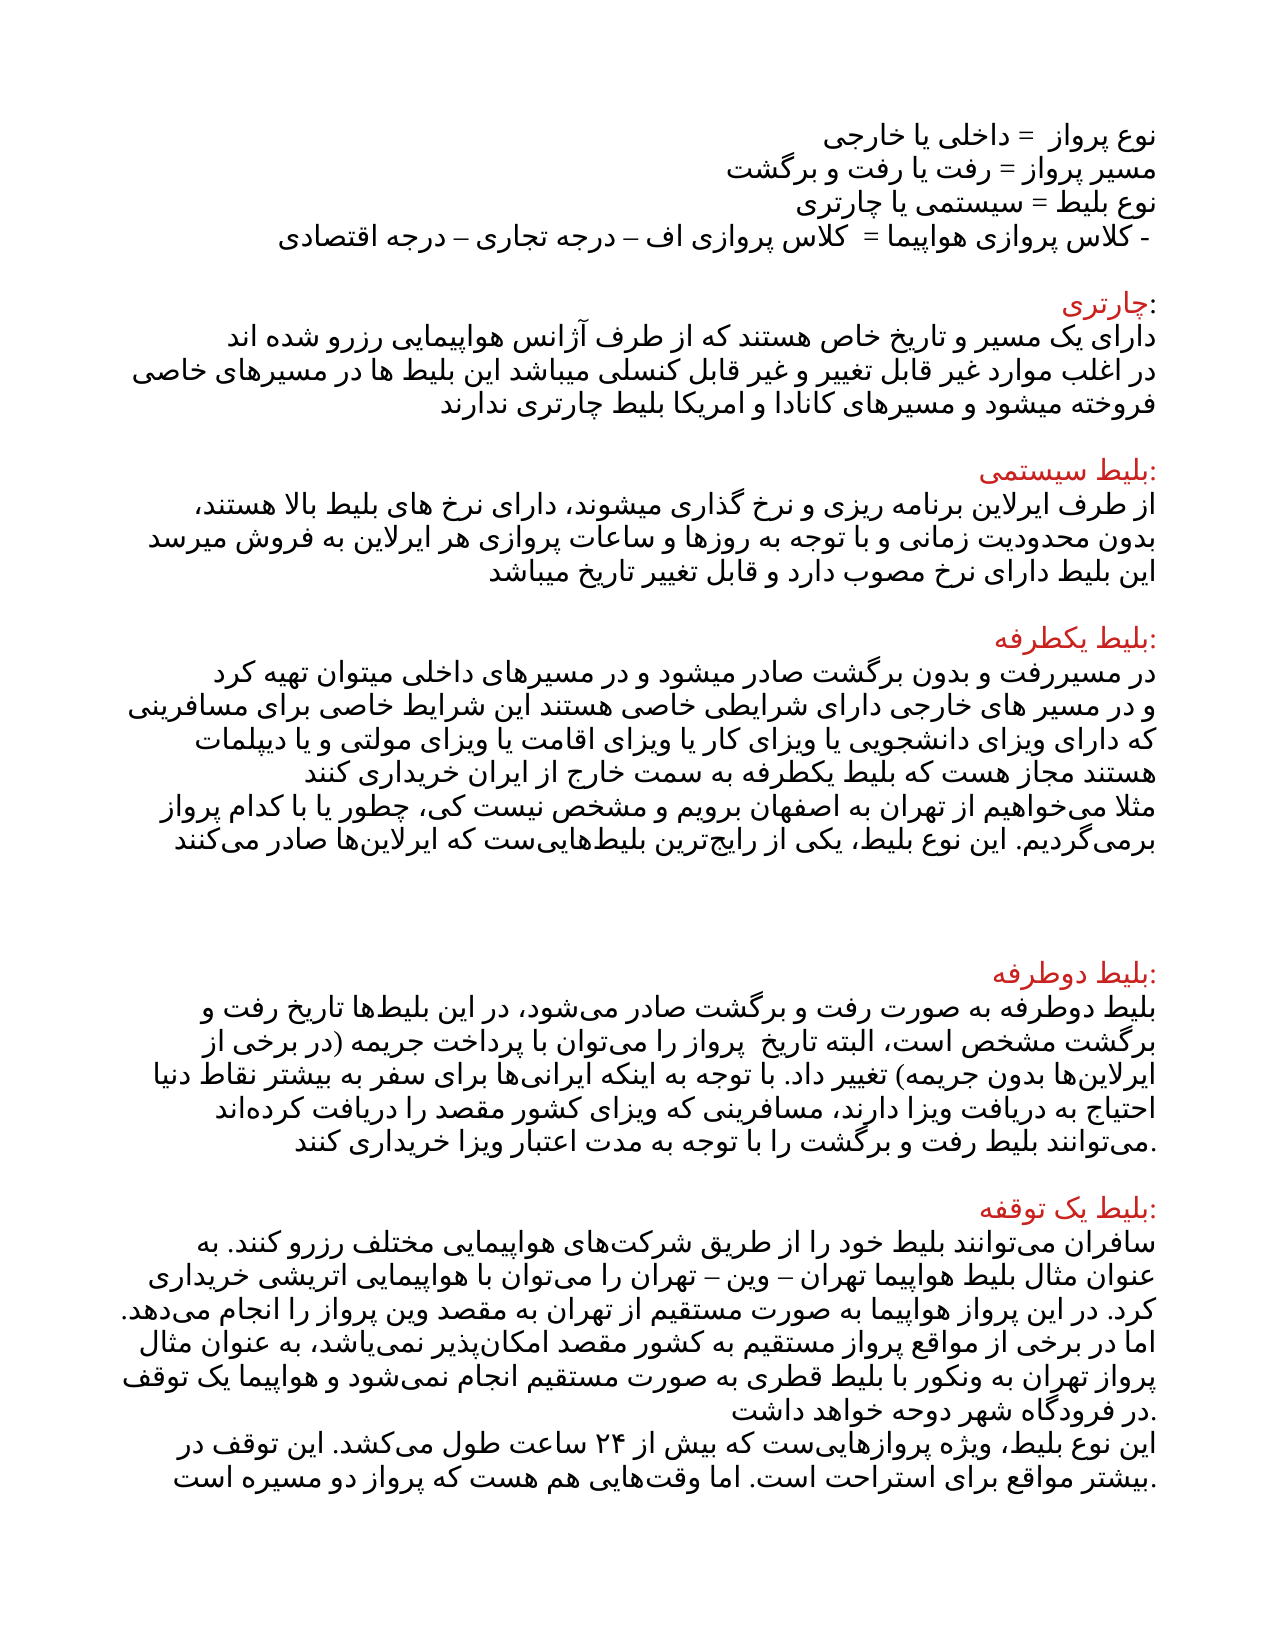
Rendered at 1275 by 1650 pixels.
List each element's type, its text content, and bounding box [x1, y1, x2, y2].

text کلاس پروازی هواپیما = کلاس پروازی اف – درجه تجاری – درجه اقتصادی - [118, 219, 1157, 252]
text چارتری: [118, 286, 1157, 319]
text سافران می‌توانند بلیط خود را از طریق شرکت‌های هواپیمایی مختلف رزرو کنند. به عنوان مثال بلیط هواپیما تهران – وین – تهران را می‌توان با هواپیمایی اتریشی خریداری کرد. در این پرواز هواپیما به صورت مستقیم از تهران به مقصد وین پرواز را انجام می‌دهد. اما در برخی از مواقع پرواز مستقیم به کشور مقصد امکان‌پذیر نمی‌یاشد، به عنوان مثال پرواز تهران به ونکور با بلیط قطری به صورت مستقیم انجام نمی‌شود و هواپیما یک توقف در فرودگاه شهر دوحه خواهد داشت. [118, 1225, 1157, 1426]
text در مسیررفت و بدون برگشت صادر میشود و در مسیرهای داخلی میتوان تهیه کرد و در مسیر های خارجی دارای شرایطی خاصی هستند این شرایط خاصی برای مسافرینی که دارای ویزای دانشجویی یا ویزای کار یا ویزای اقامت یا ویزای مولتی و یا دیپلمات هستند مجاز هست که بلیط یکطرفه به سمت خارج از ایران خریداری کنند [118, 655, 1157, 789]
text بلیط یکطرفه: [118, 621, 1157, 655]
text این نوع بلیط، ویژه پرواز‌هایی‌ست که بیش از ۲۴ ساعت طول می‌کشد. این توقف در بیشتر مواقع برای استراحت است. اما وقت‌هایی هم هست که پرواز دو مسیره است. [118, 1426, 1157, 1493]
text نوع بلیط = سیستمی یا چارتری [118, 185, 1157, 219]
text مسیر پرواز = رفت یا رفت و برگشت [118, 152, 1157, 185]
text بلیط دوطرفه: [118, 957, 1157, 990]
text نوع پرواز = داخلی یا خارجی [118, 118, 1157, 152]
text دارای یک مسیر و تاریخ خاص هستند که از طرف آژانس هواپیمایی رزرو شده اند در اغلب موارد غیر قابل تغییر و غیر قابل کنسلی میباشد این بلیط ها در مسیرهای خاصی فروخته میشود و مسیرهای کانادا و امریکا بلیط چارتری ندارند [118, 319, 1157, 420]
text از طرف ایرلاین برنامه ریزی و نرخ گذاری میشوند، دارای نرخ های بلیط بالا هستند، بدون محدودیت زمانی و با توجه به روزها و ساعات پروازی هر ایرلاین به فروش میرسد این بلیط دارای نرخ مصوب دارد و قابل تغییر تاریخ میباشد [118, 487, 1157, 588]
text بلیط سیستمی: [118, 453, 1157, 487]
text مثلا می‌خواهیم از تهران به اصفهان برویم و مشخص نیست کی، چطور یا با کدام پرواز بر‌می‌گردیم. این نوع بلیط، یکی از رایج‌ترین بلیط‌هایی‌ست که ایرلاین‌ها صادر می‌کنند [118, 789, 1157, 856]
text بلیط دوطرفه به صورت رفت و برگشت صادر می‌شود، در این بلیط‌ها تاریخ رفت و برگشت مشخص است، البته تاریخ پرواز را می‌توان با پرداخت جریمه (در برخی از ایرلاین‌ها بدون جریمه) تغییر داد. با توجه به اینکه ایرانی‌ها برای سفر به بیشتر نقاط دنیا احتیاج به دریافت ویزا دارند، مسافرینی که ویزای کشور مقصد را دریافت کرده‌اند می‌توانند بلیط رفت و برگشت را با توجه به مدت اعتبار ویزا خریداری کنند. [118, 990, 1157, 1158]
text بلیط یک توقفه: [118, 1191, 1157, 1225]
